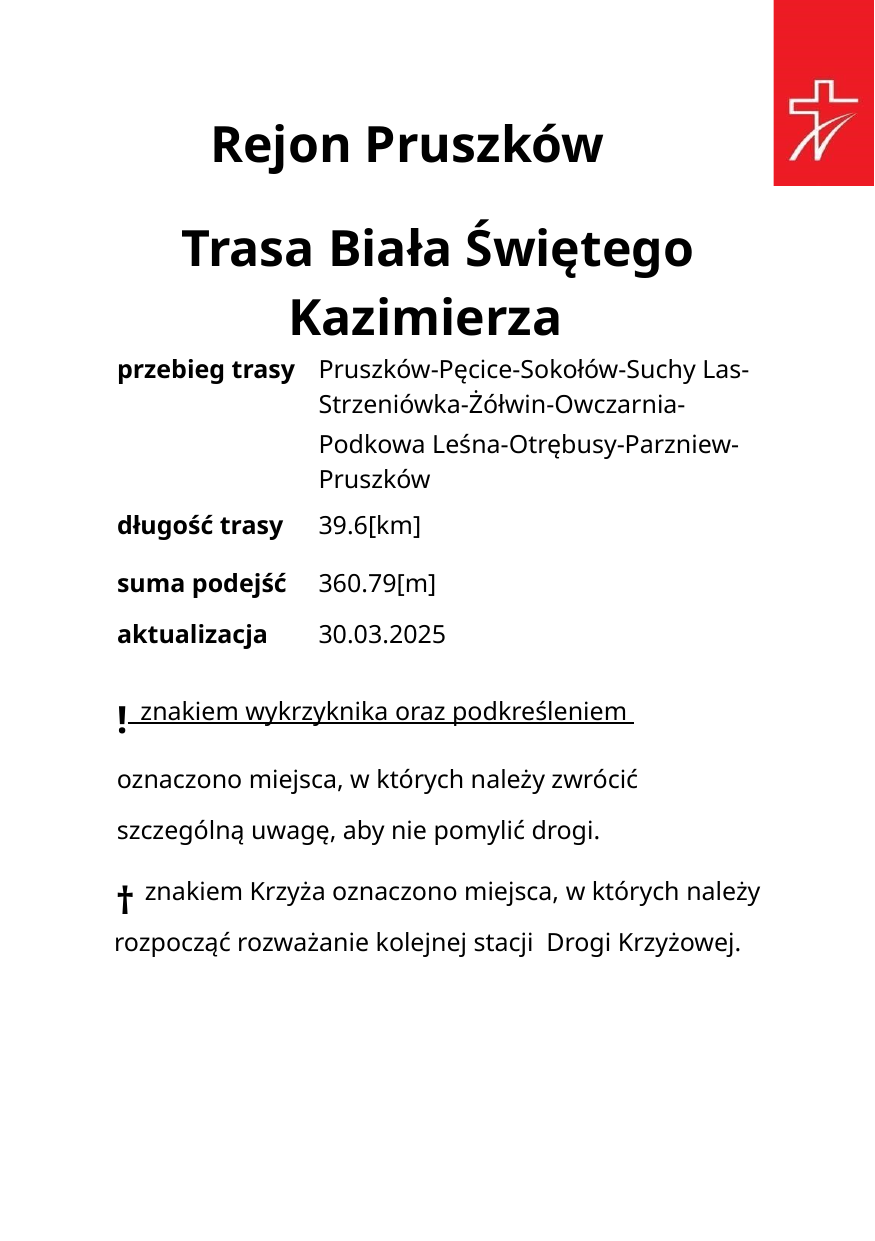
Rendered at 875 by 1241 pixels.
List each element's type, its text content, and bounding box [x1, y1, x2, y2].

picture [773, 0, 874, 186]
text Rejon Pruszków [114, 109, 714, 177]
table_cell 39.6[km] [318, 496, 767, 554]
table_cell 360.79[m] [318, 554, 767, 611]
text ! znakiem wykrzyknika oraz podkreśleniem oznaczono miejsca, w których należy zwrócić szczególną uwagę, aby nie pomylić drogi. [117, 651, 762, 847]
text Trasa Biała Świętego Kazimierza [114, 213, 762, 350]
table_header przebieg trasy [117, 352, 318, 496]
table_cell aktualizacja [117, 611, 318, 651]
table_cell suma podejść [117, 554, 318, 611]
table_header Pruszków-Pęcice-Sokołów-Suchy Las-Strzeniówka-Żółwin-Owczarnia- Podkowa Leśna-Otrębusy-Parzniew-Pruszków [318, 352, 767, 496]
table_cell długość trasy [117, 496, 318, 554]
table_cell 30.03.2025 [318, 611, 767, 651]
text † znakiem Krzyża oznaczono miejsca, w których należy rozpocząć rozważanie kolejnej stacji Drogi Krzyżowej. [114, 874, 762, 959]
